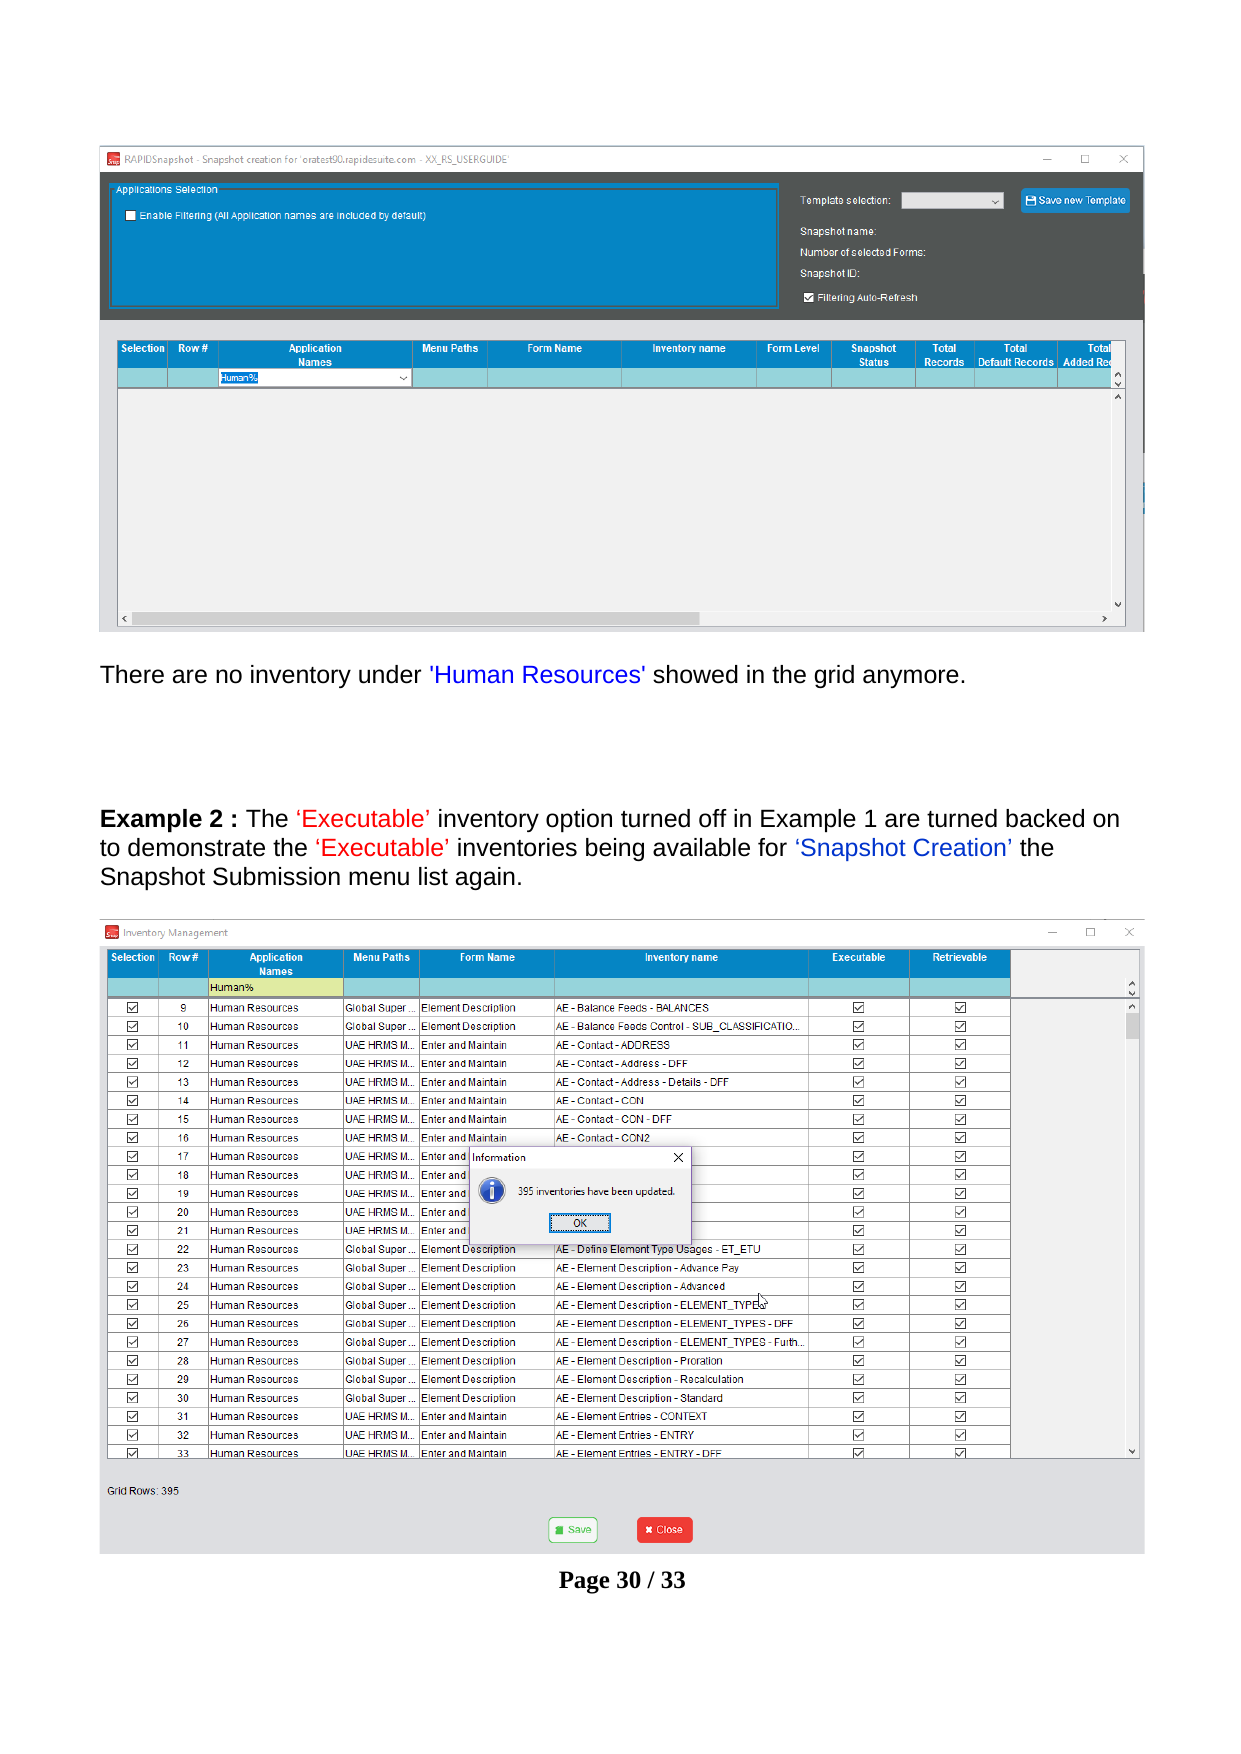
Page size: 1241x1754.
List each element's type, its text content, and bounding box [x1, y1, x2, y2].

text There are no inventory under 'Human Resources' showed in the grid anymore. [99, 661, 1144, 689]
text Example 2 : The ‘Executable’ inventory option turned off in Example 1 are turned backed on to demonstrate the ‘Executable’ inventories being available for ‘Snapshot Creation’ the Snapshot Submission menu list again. [99, 804, 1144, 891]
picture [99, 145, 1145, 632]
picture [99, 919, 1145, 1554]
